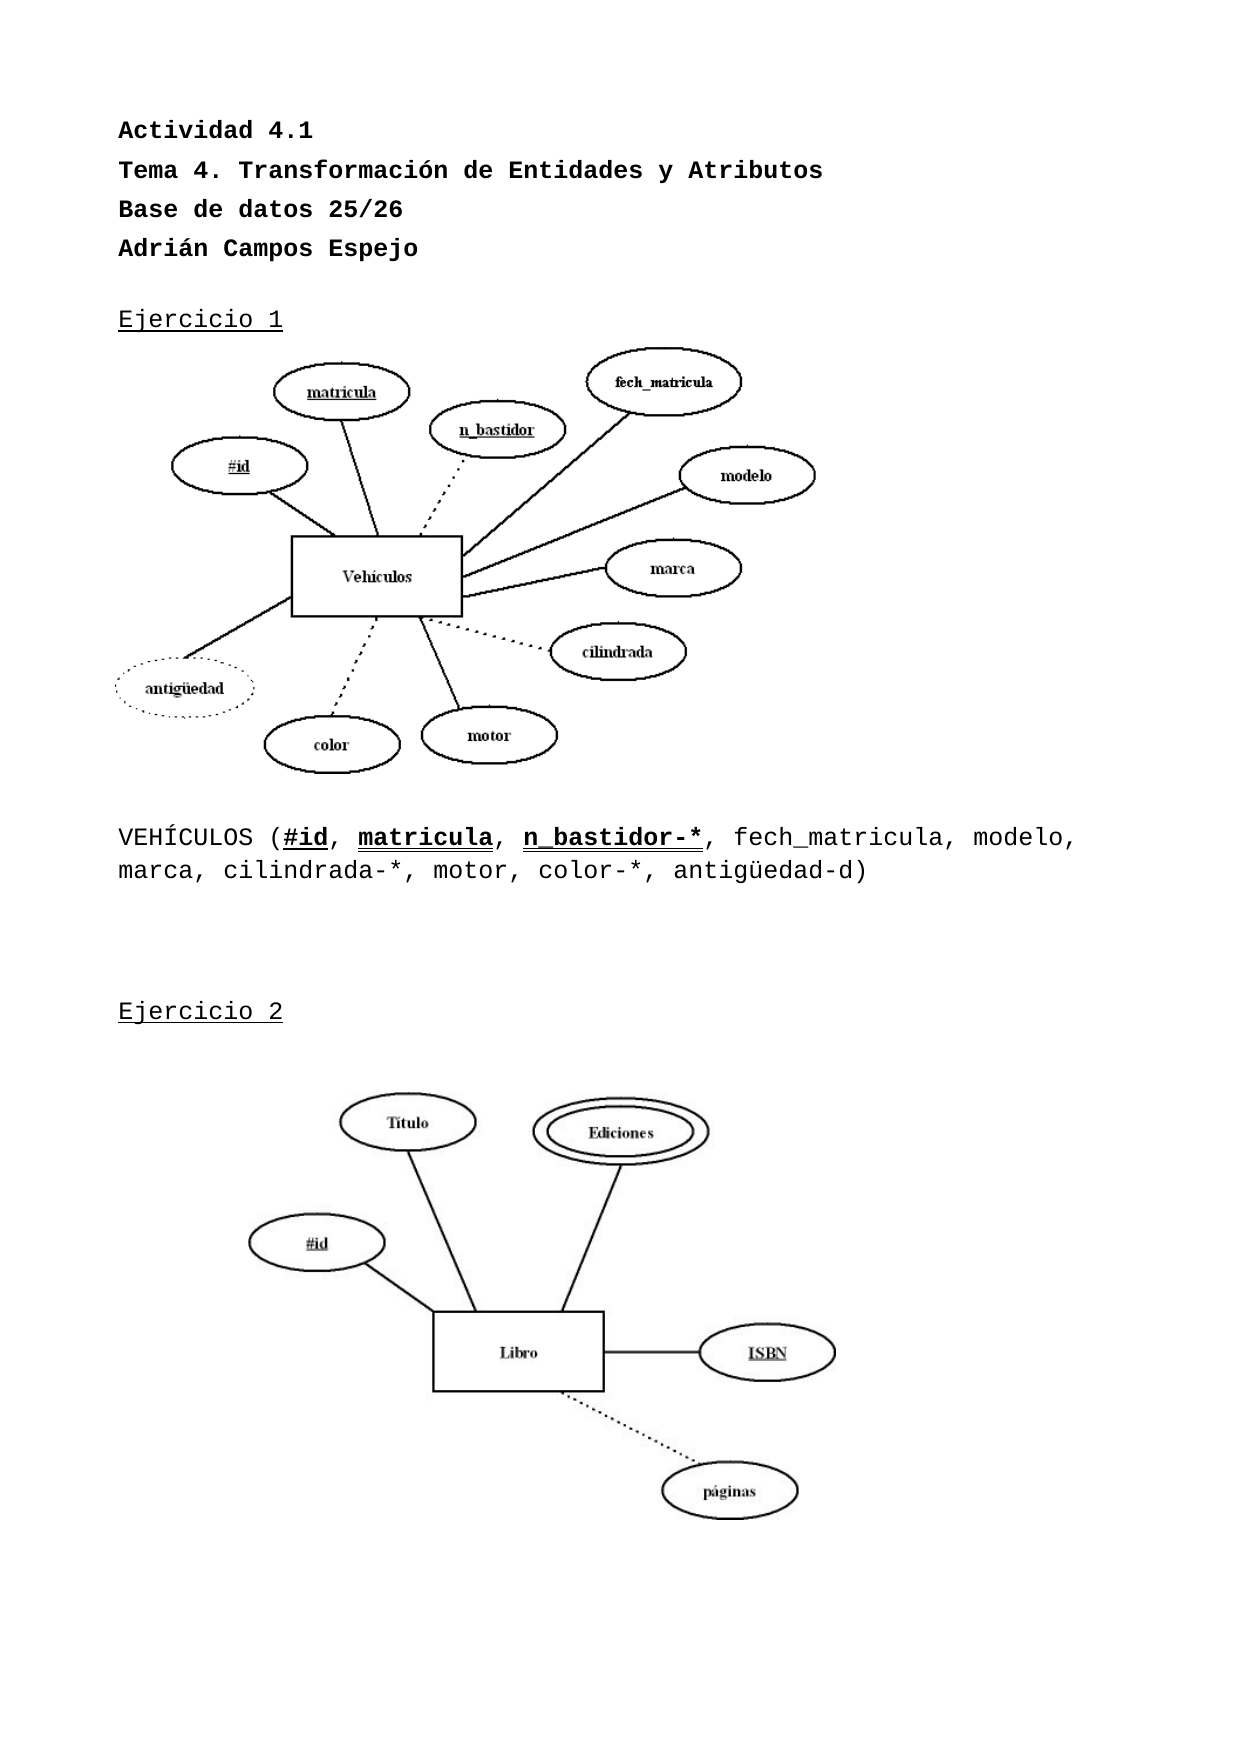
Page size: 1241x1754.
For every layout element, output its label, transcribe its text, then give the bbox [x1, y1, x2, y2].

text Adrián Campos Espejo [118, 235, 1122, 264]
text Actividad 4.1 [118, 118, 1122, 146]
text Ejercicio 2 [118, 998, 1122, 1027]
picture [115, 347, 816, 774]
text Base de datos 25/26 [118, 196, 1122, 224]
text VEHÍCULOS (#id, matricula, n_bastidor-*, fech_matricula, modelo, marca, cilindrada-*, motor, color-*, antigüedad-d) [118, 825, 1122, 886]
text Ejercicio 1 [118, 274, 1122, 335]
text Tema 4. Transformación de Entidades y Atributos [118, 157, 1122, 186]
picture [248, 1092, 836, 1520]
